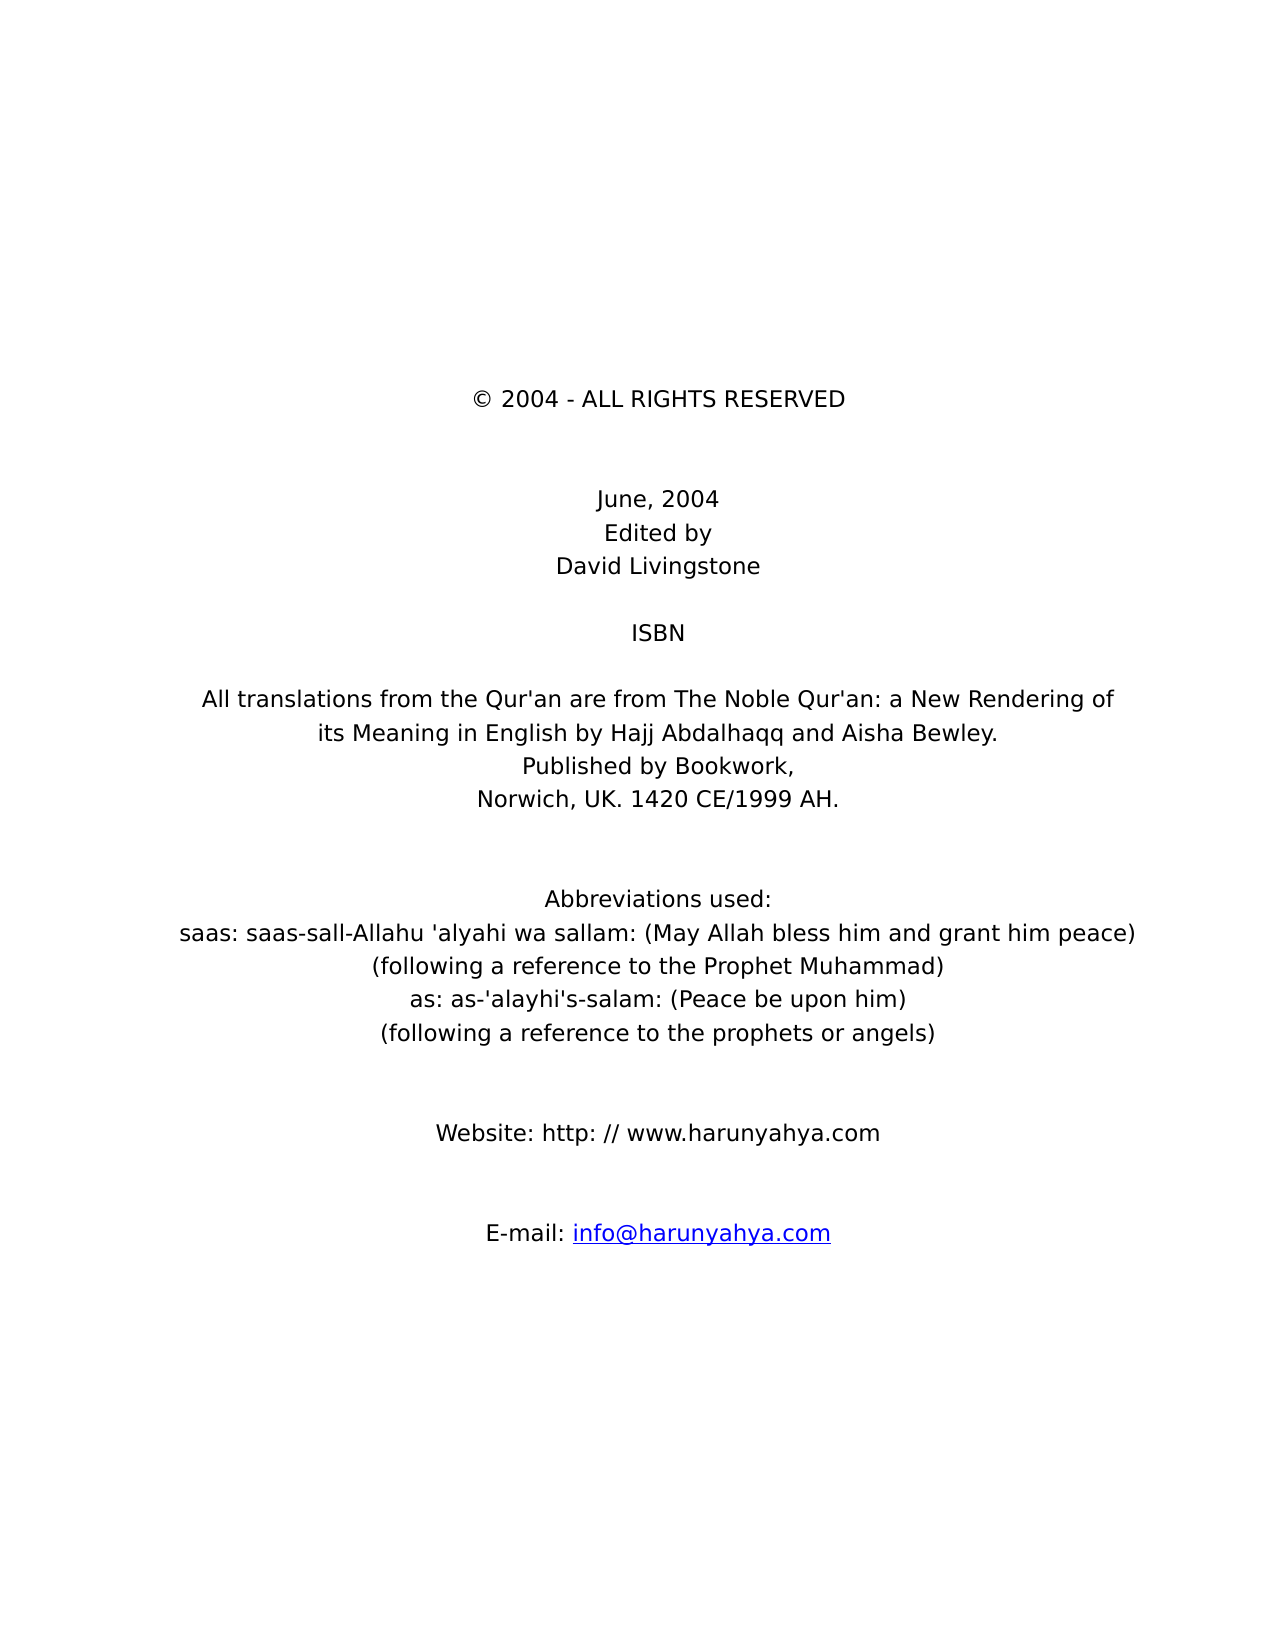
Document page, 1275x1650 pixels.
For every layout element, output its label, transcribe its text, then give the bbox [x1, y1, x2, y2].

text © 2004 - ALL RIGHTS RESERVED [112, 381, 1145, 414]
text its Meaning in English by Hajj Abdalhaqq and Aisha Bewley. [112, 714, 1145, 748]
text E-mail: info@harunyahya.com [112, 1214, 1145, 1248]
text Website: http: // www.harunyahya.com [112, 1114, 1145, 1148]
text (following a reference to the prophets or angels) [112, 1014, 1145, 1048]
text June, 2004 [112, 481, 1145, 514]
text All translations from the Qur'an are from The Noble Qur'an: a New Rendering of [112, 681, 1145, 714]
text (following a reference to the Prophet Muhammad) [112, 948, 1145, 981]
text Abbreviations used: [112, 881, 1145, 914]
text as: as-'alayhi's-salam: (Peace be upon him) [112, 981, 1145, 1014]
text ISBN [112, 614, 1145, 648]
text Edited by [112, 514, 1145, 548]
text saas: saas-sall-Allahu 'alyahi wa sallam: (May Allah bless him and grant him peace) [112, 914, 1145, 948]
text Published by Bookwork, [112, 748, 1145, 781]
text David Livingstone [112, 548, 1145, 581]
text Norwich, UK. 1420 CE/1999 AH. [112, 781, 1145, 814]
